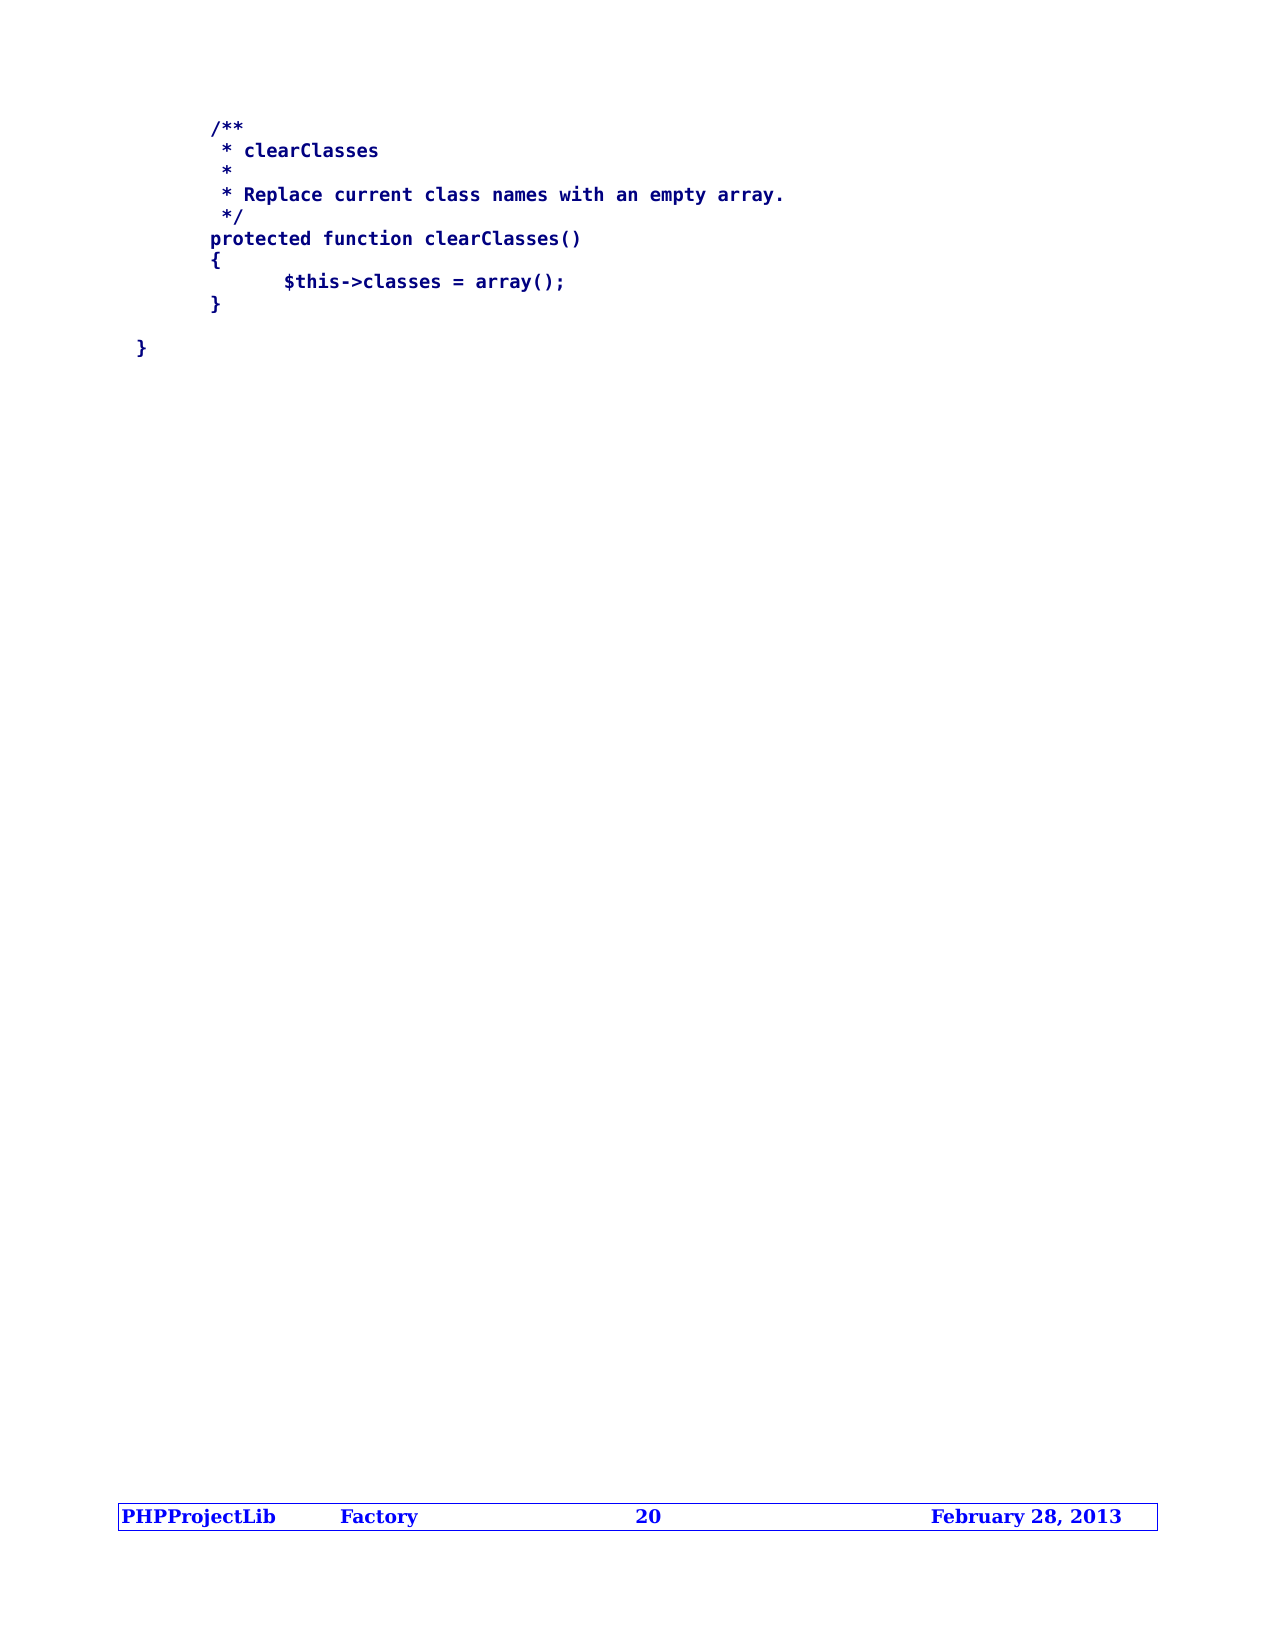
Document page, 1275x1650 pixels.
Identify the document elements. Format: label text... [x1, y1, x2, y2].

list */ [136, 206, 1157, 227]
list * clearClasses [136, 140, 1157, 162]
list * Replace current class names with an empty array. [136, 184, 1157, 206]
list } [136, 337, 1157, 359]
list { [136, 249, 1157, 271]
list $this->classes = array(); [136, 271, 1157, 293]
list protected function clearClasses() [136, 227, 1157, 249]
list /** [136, 118, 1157, 140]
list } [136, 293, 1157, 315]
list * [136, 162, 1157, 184]
